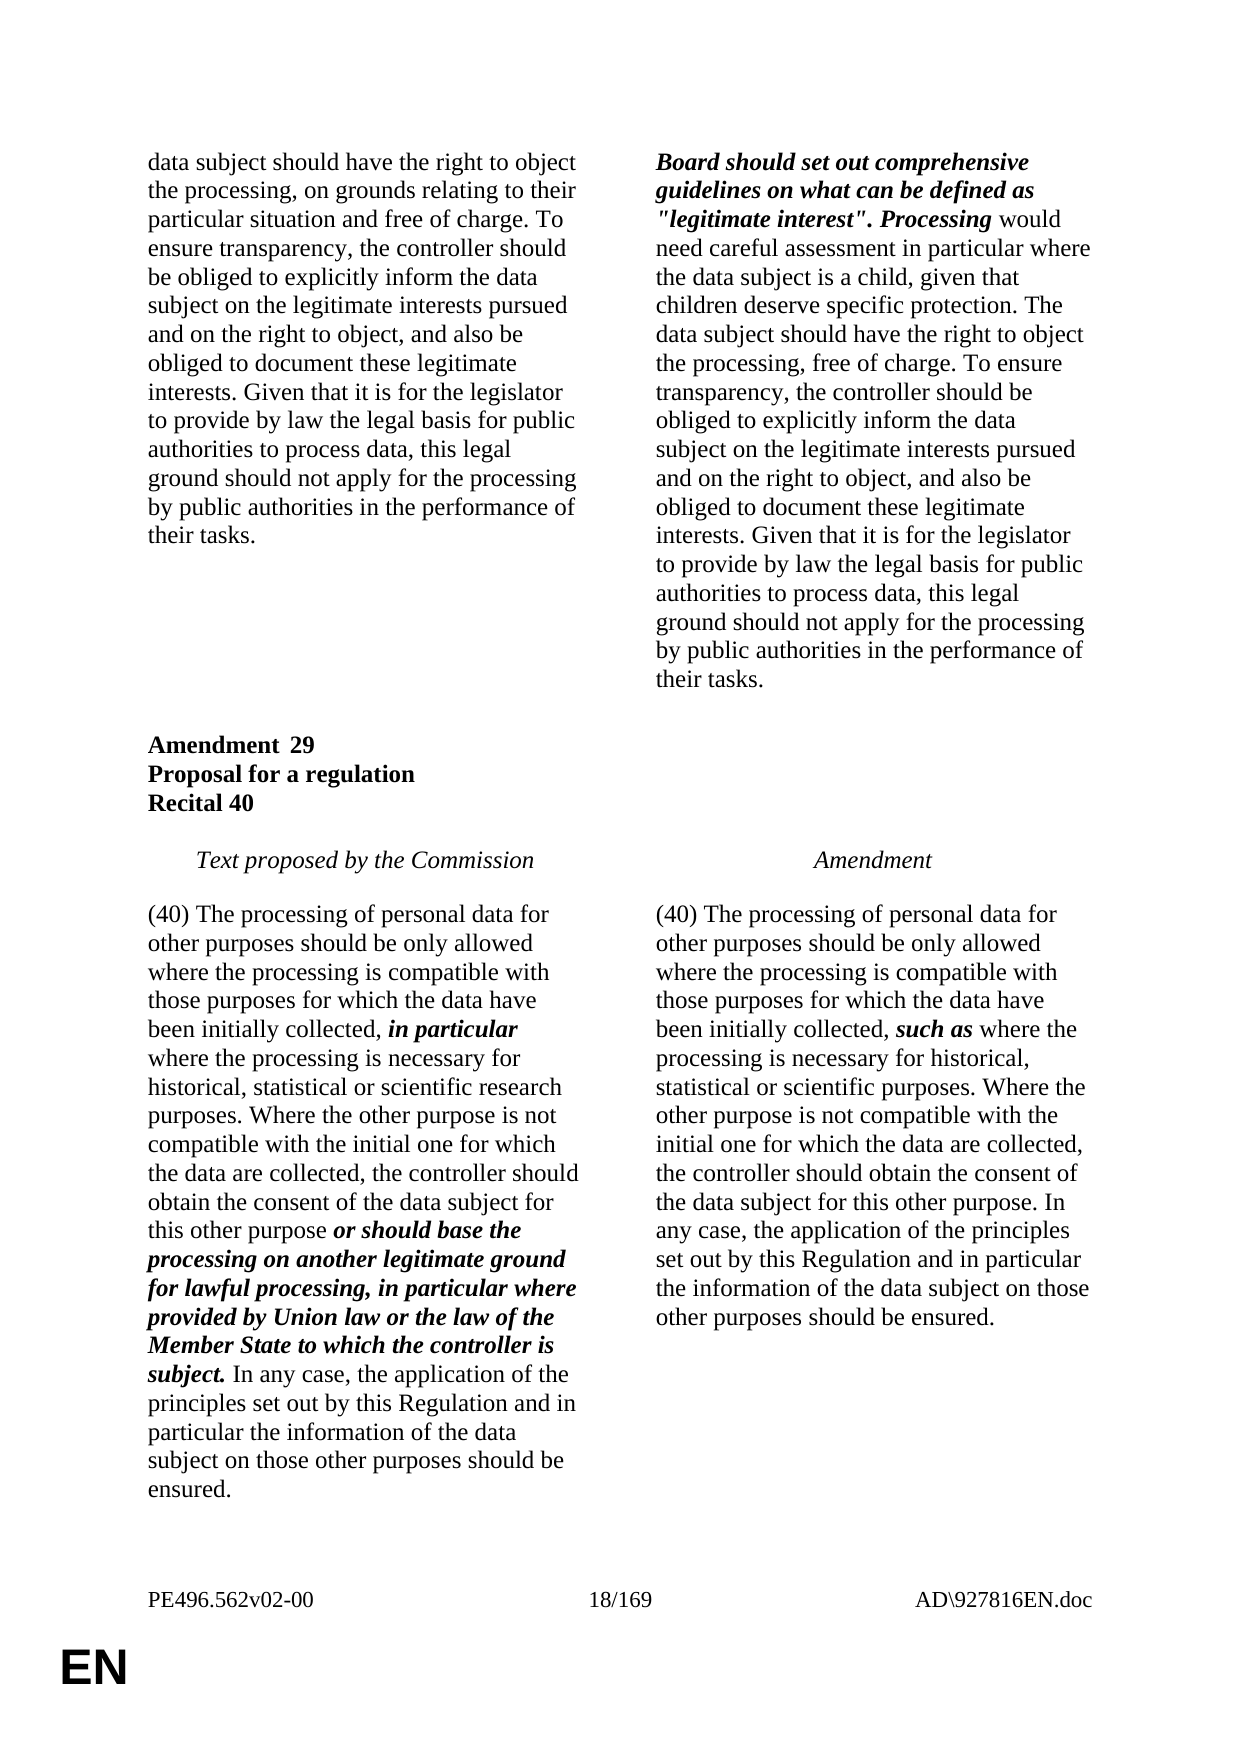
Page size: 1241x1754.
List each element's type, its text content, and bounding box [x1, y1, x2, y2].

text <Amend>Amendment <NumAm>29</NumAm> [148, 731, 1092, 759]
table_cell (40) The processing of personal data for other purposes should be only allowed where the processing is compatible with those purposes for which the data have been initially collected, in particular where the processing is necessary for historical, statistical or scientific research purposes. Where the other purpose is not compatible with the initial one for which the data are collected, the controller should obtain the consent of the data subject for this other purpose or should base the processing on another legitimate ground for lawful processing, in particular where provided by Union law or the law of the Member State to which the controller is subject. In any case, the application of the principles set out by this Regulation and in particular the information of the data subject on those other purposes should be ensured. [112, 899, 620, 1516]
text <DocAmend>Proposal for a regulation</DocAmend> [148, 759, 1092, 788]
table_header [112, 817, 1128, 846]
text <Article>Recital 40</Article> [148, 788, 1092, 817]
table_cell Amendment [620, 846, 1128, 899]
table_cell Board should set out comprehensive guidelines on what can be defined as "legitimate interest". Processing would need careful assessment in particular where the data subject is a child, given that children deserve specific protection. The data subject should have the right to object the processing, free of charge. To ensure transparency, the controller should be obliged to explicitly inform the data subject on the legitimate interests pursued and on the right to object, and also be obliged to document these legitimate interests. Given that it is for the legislator to provide by law the legal basis for public authorities to process data, this legal ground should not apply for the processing by public authorities in the performance of their tasks. [620, 147, 1128, 706]
table_cell data subject should have the right to object the processing, on grounds relating to their particular situation and free of charge. To ensure transparency, the controller should be obliged to explicitly inform the data subject on the legitimate interests pursued and on the right to object, and also be obliged to document these legitimate interests. Given that it is for the legislator to provide by law the legal basis for public authorities to process data, this legal ground should not apply for the processing by public authorities in the performance of their tasks. [112, 147, 620, 706]
table_cell Text proposed by the Commission [112, 846, 620, 899]
table_cell (40) The processing of personal data for other purposes should be only allowed where the processing is compatible with those purposes for which the data have been initially collected, such as where the processing is necessary for historical, statistical or scientific purposes. Where the other purpose is not compatible with the initial one for which the data are collected, the controller should obtain the consent of the data subject for this other purpose. In any case, the application of the principles set out by this Regulation and in particular the information of the data subject on those other purposes should be ensured. [620, 899, 1128, 1516]
